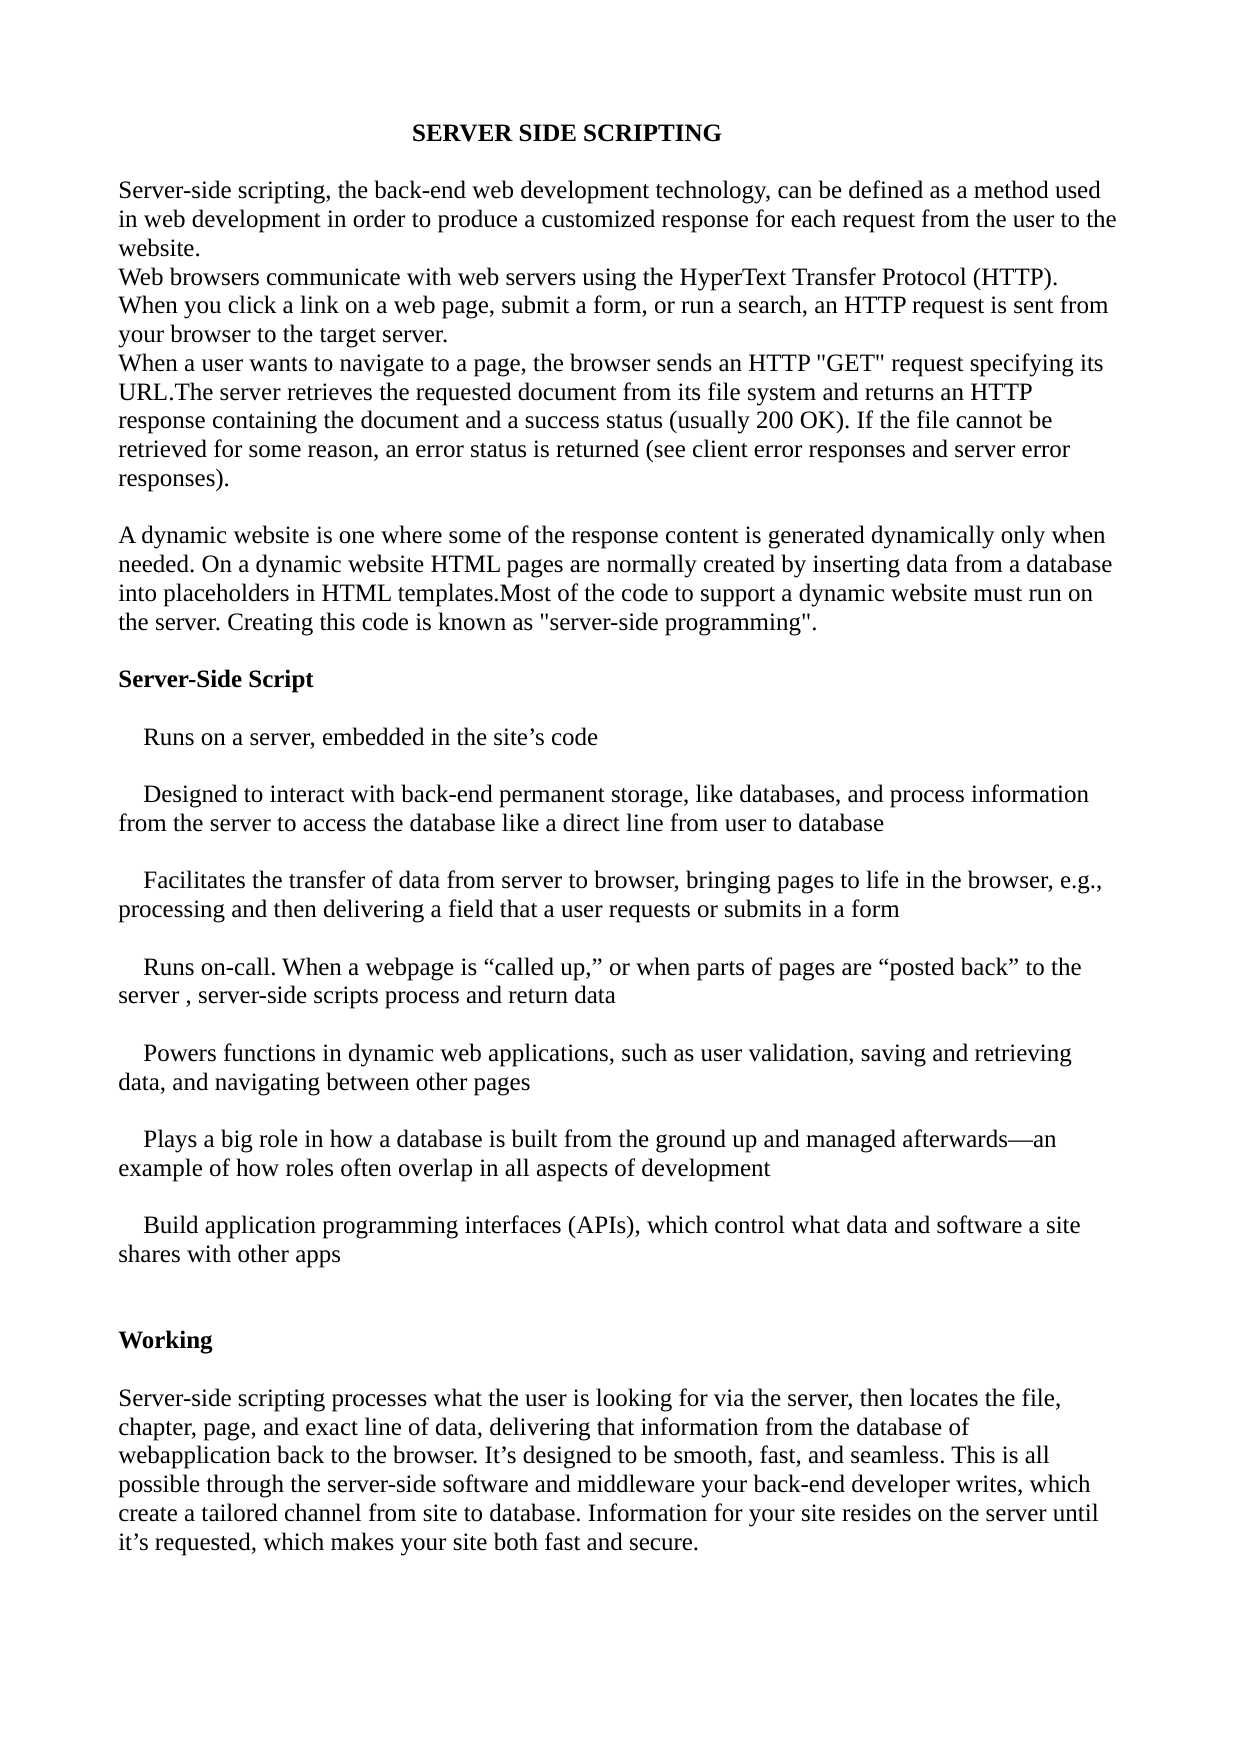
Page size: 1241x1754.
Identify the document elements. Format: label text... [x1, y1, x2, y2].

text SERVER SIDE SCRIPTING [118, 118, 1122, 147]
text Designed to interact with back-end permanent storage, like databases, and process information from the server to access the database like a direct line from user to database [118, 779, 1122, 837]
text Powers functions in dynamic web applications, such as user validation, saving and retrieving data, and navigating between other pages [118, 1038, 1122, 1096]
text When a user wants to navigate to a page, the browser sends an HTTP "GET" request specifying its URL.The server retrieves the requested document from its file system and returns an HTTP response containing the document and a success status (usually 200 OK). If the file cannot be retrieved for some reason, an error status is returned (see client error responses and server error responses). [118, 348, 1122, 492]
text Server-side scripting processes what the user is looking for via the server, then locates the file, chapter, page, and exact line of data, delivering that information from the database of webapplication back to the browser. It’s designed to be smooth, fast, and seamless. This is all possible through the server-side software and middleware your back-end developer writes, which create a tailored channel from site to database. Information for your site resides on the server until it’s requested, which makes your site both fast and secure. [118, 1383, 1122, 1556]
text Web browsers communicate with web servers using the HyperText Transfer Protocol (HTTP). When you click a link on a web page, submit a form, or run a search, an HTTP request is sent from your browser to the target server. [118, 262, 1122, 348]
text Working [118, 1326, 1122, 1354]
text Runs on a server, embedded in the site’s code [118, 722, 1122, 751]
text Build application programming interfaces (APIs), which control what data and software a site shares with other apps [118, 1211, 1122, 1268]
text Server-Side Script [118, 664, 1122, 693]
text Facilitates the transfer of data from server to browser, bringing pages to life in the browser, e.g., processing and then delivering a field that a user requests or submits in a form [118, 866, 1122, 923]
text Plays a big role in how a database is built from the ground up and managed afterwards—an example of how roles often overlap in all aspects of development [118, 1124, 1122, 1182]
text Server-side scripting, the back-end web development technology, can be defined as a method used in web development in order to produce a customized response for each request from the user to the website. [118, 176, 1122, 262]
text A dynamic website is one where some of the response content is generated dynamically only when needed. On a dynamic website HTML pages are normally created by inserting data from a database into placeholders in HTML templates.Most of the code to support a dynamic website must run on the server. Creating this code is known as "server-side programming". [118, 521, 1122, 636]
text Runs on-call. When a webpage is “called up,” or when parts of pages are “posted back” to the server , server-side scripts process and return data [118, 952, 1122, 1009]
